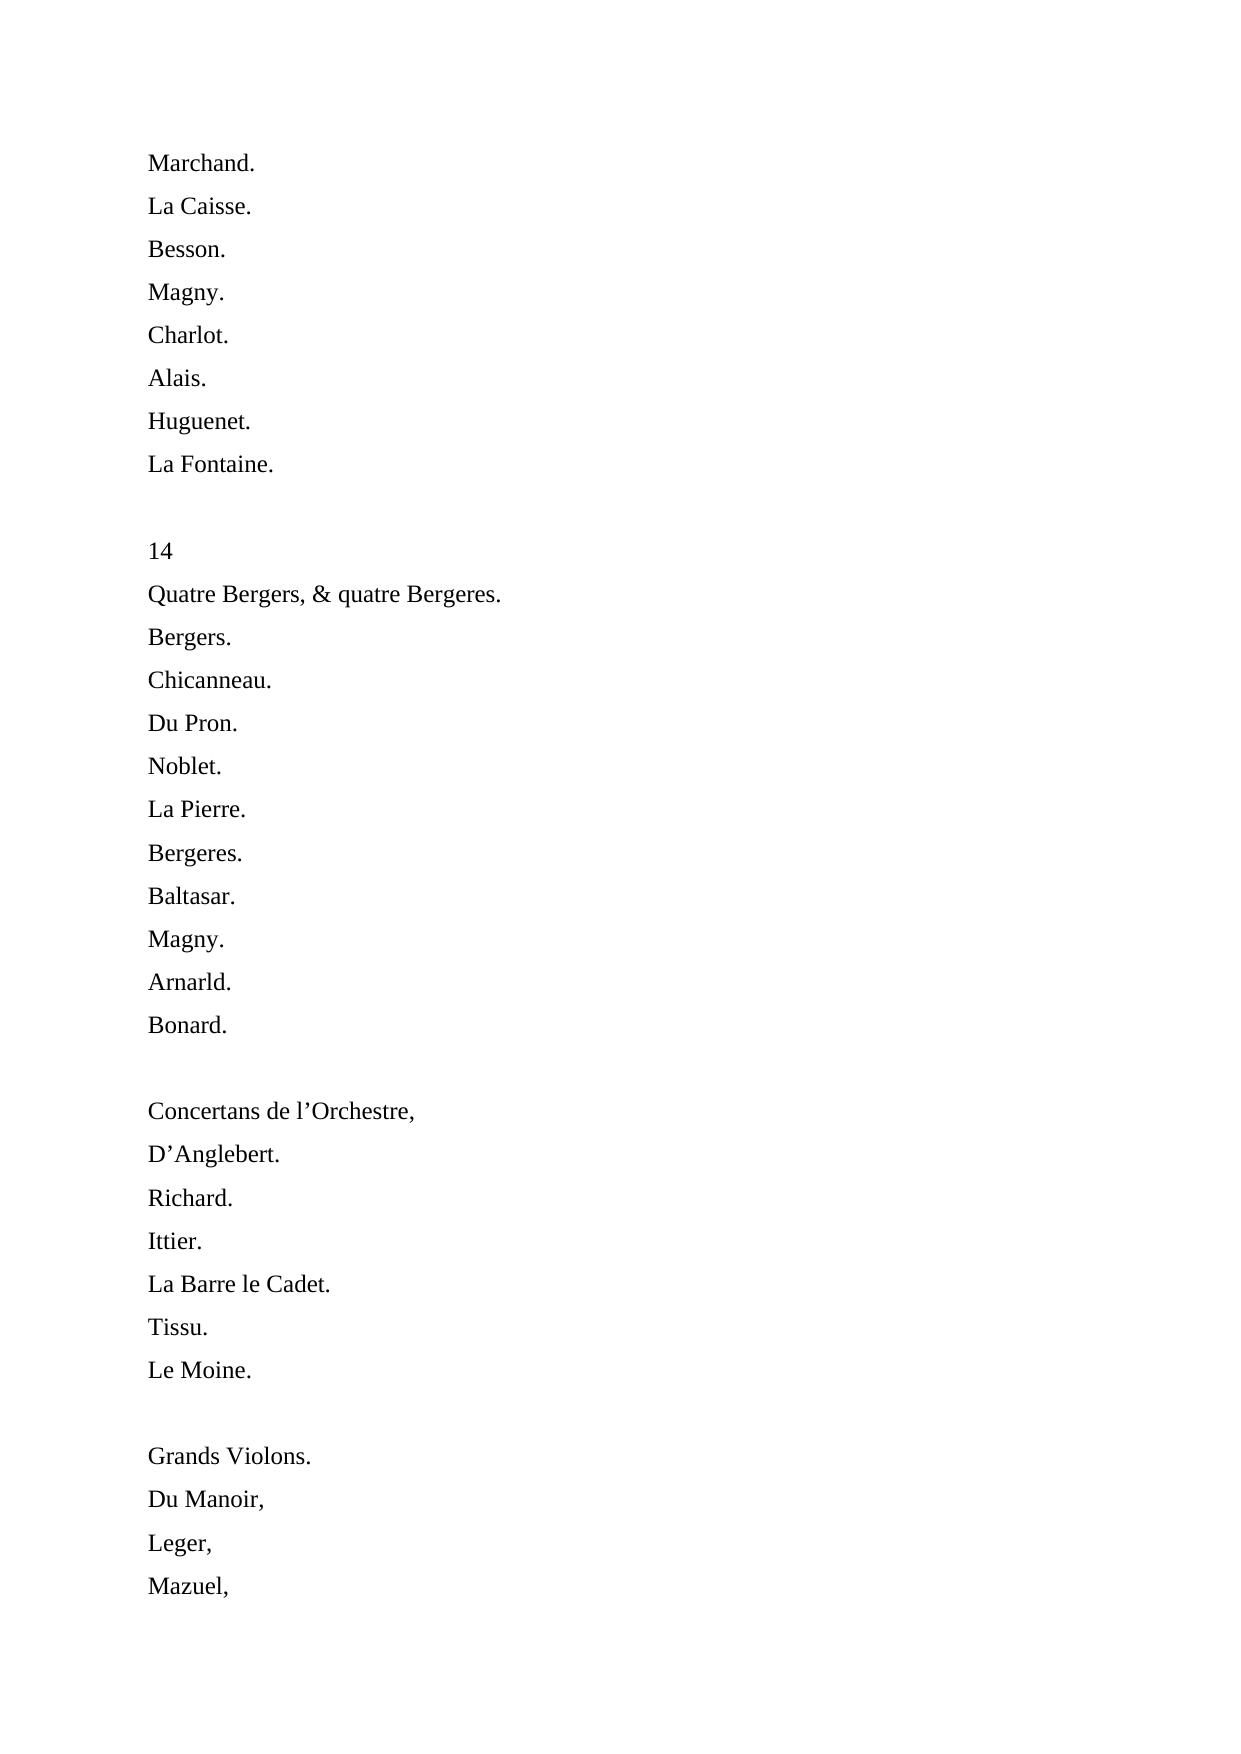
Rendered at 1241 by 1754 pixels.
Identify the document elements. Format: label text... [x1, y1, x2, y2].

text Arnarld. [148, 967, 1093, 996]
text Alais. [148, 363, 1093, 392]
text Noblet. [148, 751, 1093, 780]
text Bergeres. [148, 838, 1093, 866]
text Besson. [148, 234, 1093, 263]
text Bonard. [148, 1010, 1093, 1039]
text Bergers. [148, 622, 1093, 651]
text La Barre le Cadet. [148, 1269, 1093, 1298]
text D’Anglebert. [148, 1139, 1093, 1168]
text Tissu. [148, 1312, 1093, 1341]
text Du Manoir, [148, 1484, 1093, 1513]
text Magny. [148, 277, 1093, 306]
text La Caisse. [148, 191, 1093, 219]
text Huguenet. [148, 406, 1093, 435]
text Leger, [148, 1528, 1093, 1556]
text Quatre Bergers, & quatre Bergeres. [148, 579, 1093, 608]
text La Fontaine. [148, 449, 1093, 478]
text Charlot. [148, 320, 1093, 349]
text Richard. [148, 1183, 1093, 1211]
text Concertans de l’Orchestre, [148, 1096, 1093, 1125]
text Le Moine. [148, 1355, 1093, 1384]
text Baltasar. [148, 881, 1093, 909]
text Chicanneau. [148, 665, 1093, 694]
text Du Pron. [148, 708, 1093, 737]
text Ittier. [148, 1226, 1093, 1254]
text Mazuel, [148, 1571, 1093, 1599]
text La Pierre. [148, 794, 1093, 823]
text Magny. [148, 924, 1093, 953]
text Grands Violons. [148, 1441, 1093, 1470]
text Marchand. [148, 148, 1093, 176]
text 14 [148, 536, 1093, 564]
